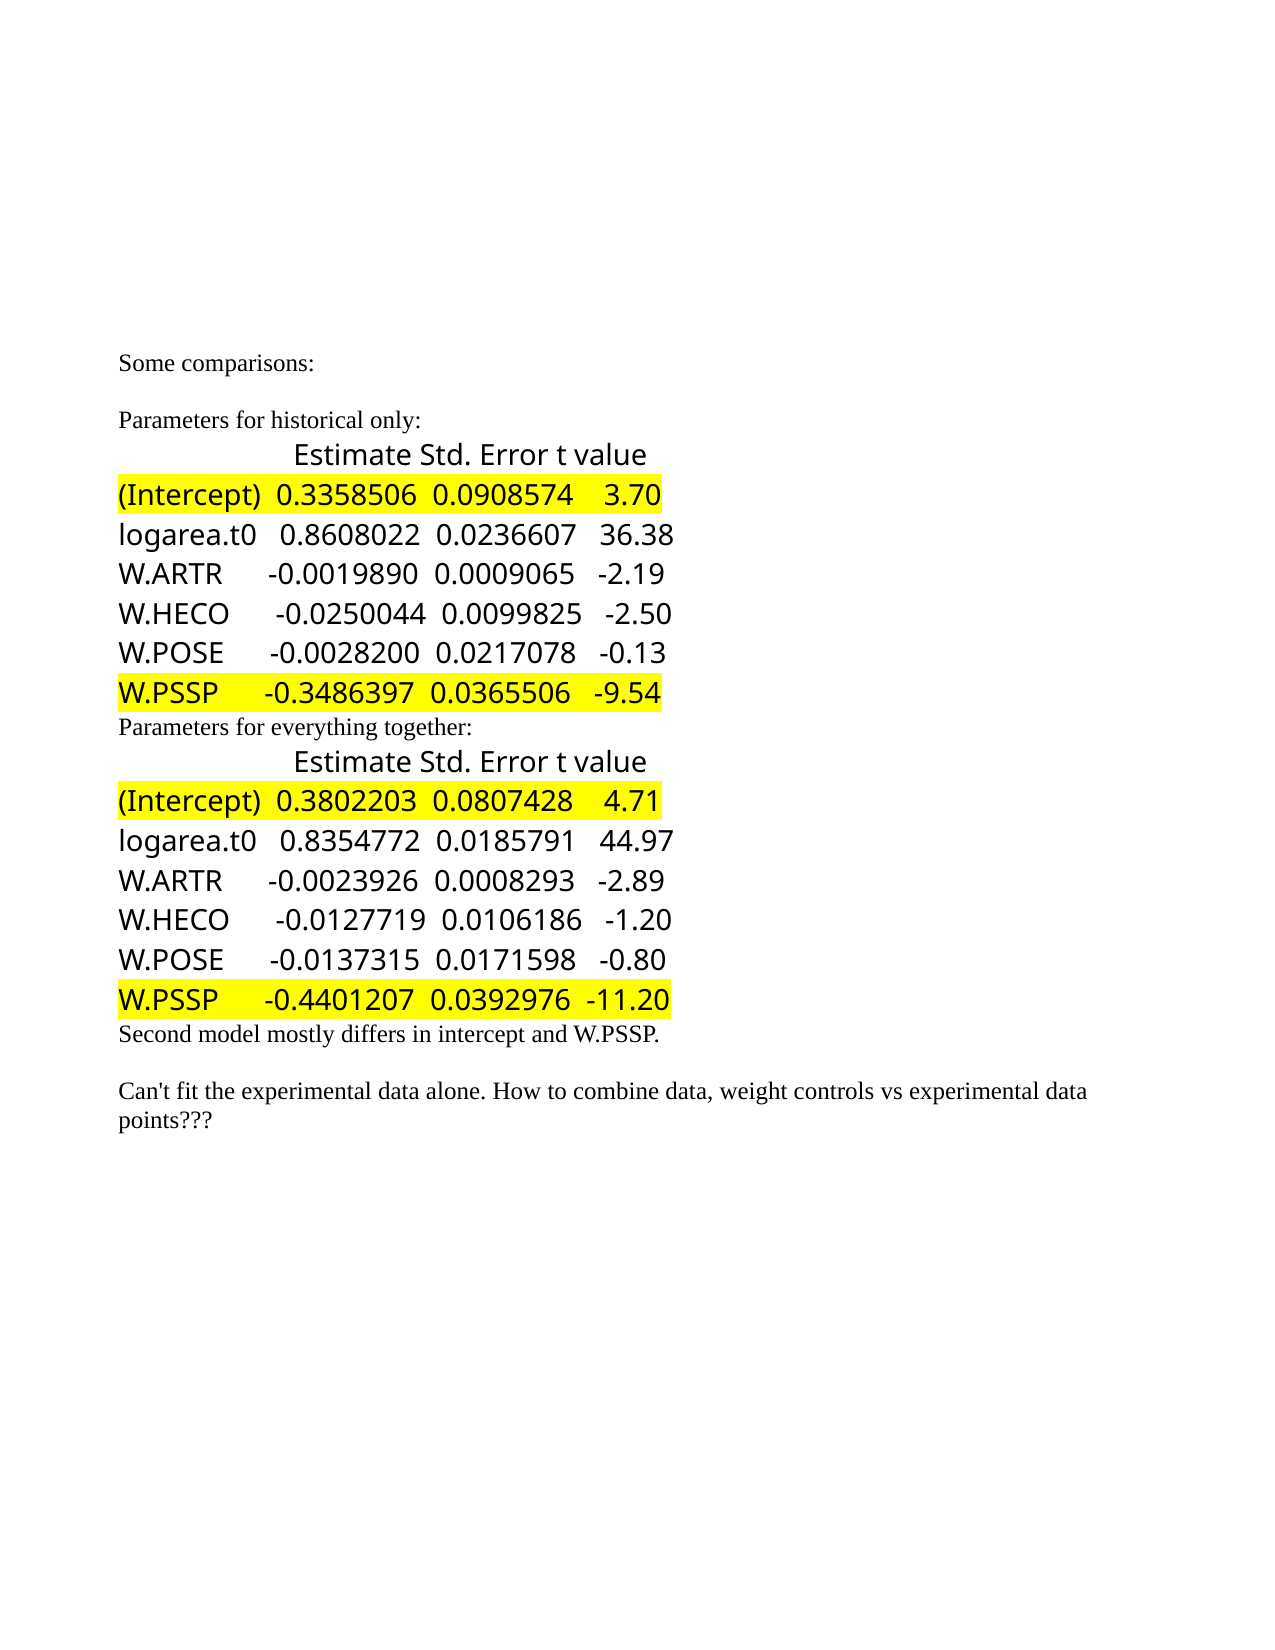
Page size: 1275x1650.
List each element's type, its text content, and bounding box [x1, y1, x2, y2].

text W.PSSP -0.4401207 0.0392976 -11.20 [118, 979, 1157, 1019]
text logarea.t0 0.8608022 0.0236607 36.38 [118, 514, 1157, 553]
text W.ARTR -0.0019890 0.0009065 -2.19 [118, 553, 1157, 593]
text Parameters for historical only: [118, 406, 1157, 434]
text (Intercept) 0.3358506 0.0908574 3.70 [118, 474, 1157, 514]
text Estimate Std. Error t value [118, 741, 1157, 781]
text W.POSE -0.0028200 0.0217078 -0.13 [118, 633, 1157, 672]
text W.PSSP -0.3486397 0.0365506 -9.54 [118, 672, 1157, 712]
text W.HECO -0.0250044 0.0099825 -2.50 [118, 593, 1157, 633]
text Some comparisons: [118, 348, 1157, 377]
text Estimate Std. Error t value [118, 434, 1157, 474]
text W.ARTR -0.0023926 0.0008293 -2.89 [118, 860, 1157, 900]
text Can't fit the experimental data alone. How to combine data, weight controls vs experimental data points??? [118, 1076, 1157, 1134]
text W.HECO -0.0127719 0.0106186 -1.20 [118, 900, 1157, 939]
text W.POSE -0.0137315 0.0171598 -0.80 [118, 939, 1157, 979]
text logarea.t0 0.8354772 0.0185791 44.97 [118, 820, 1157, 860]
text Second model mostly differs in intercept and W.PSSP. [118, 1019, 1157, 1047]
text Parameters for everything together: [118, 712, 1157, 741]
text (Intercept) 0.3802203 0.0807428 4.71 [118, 781, 1157, 820]
